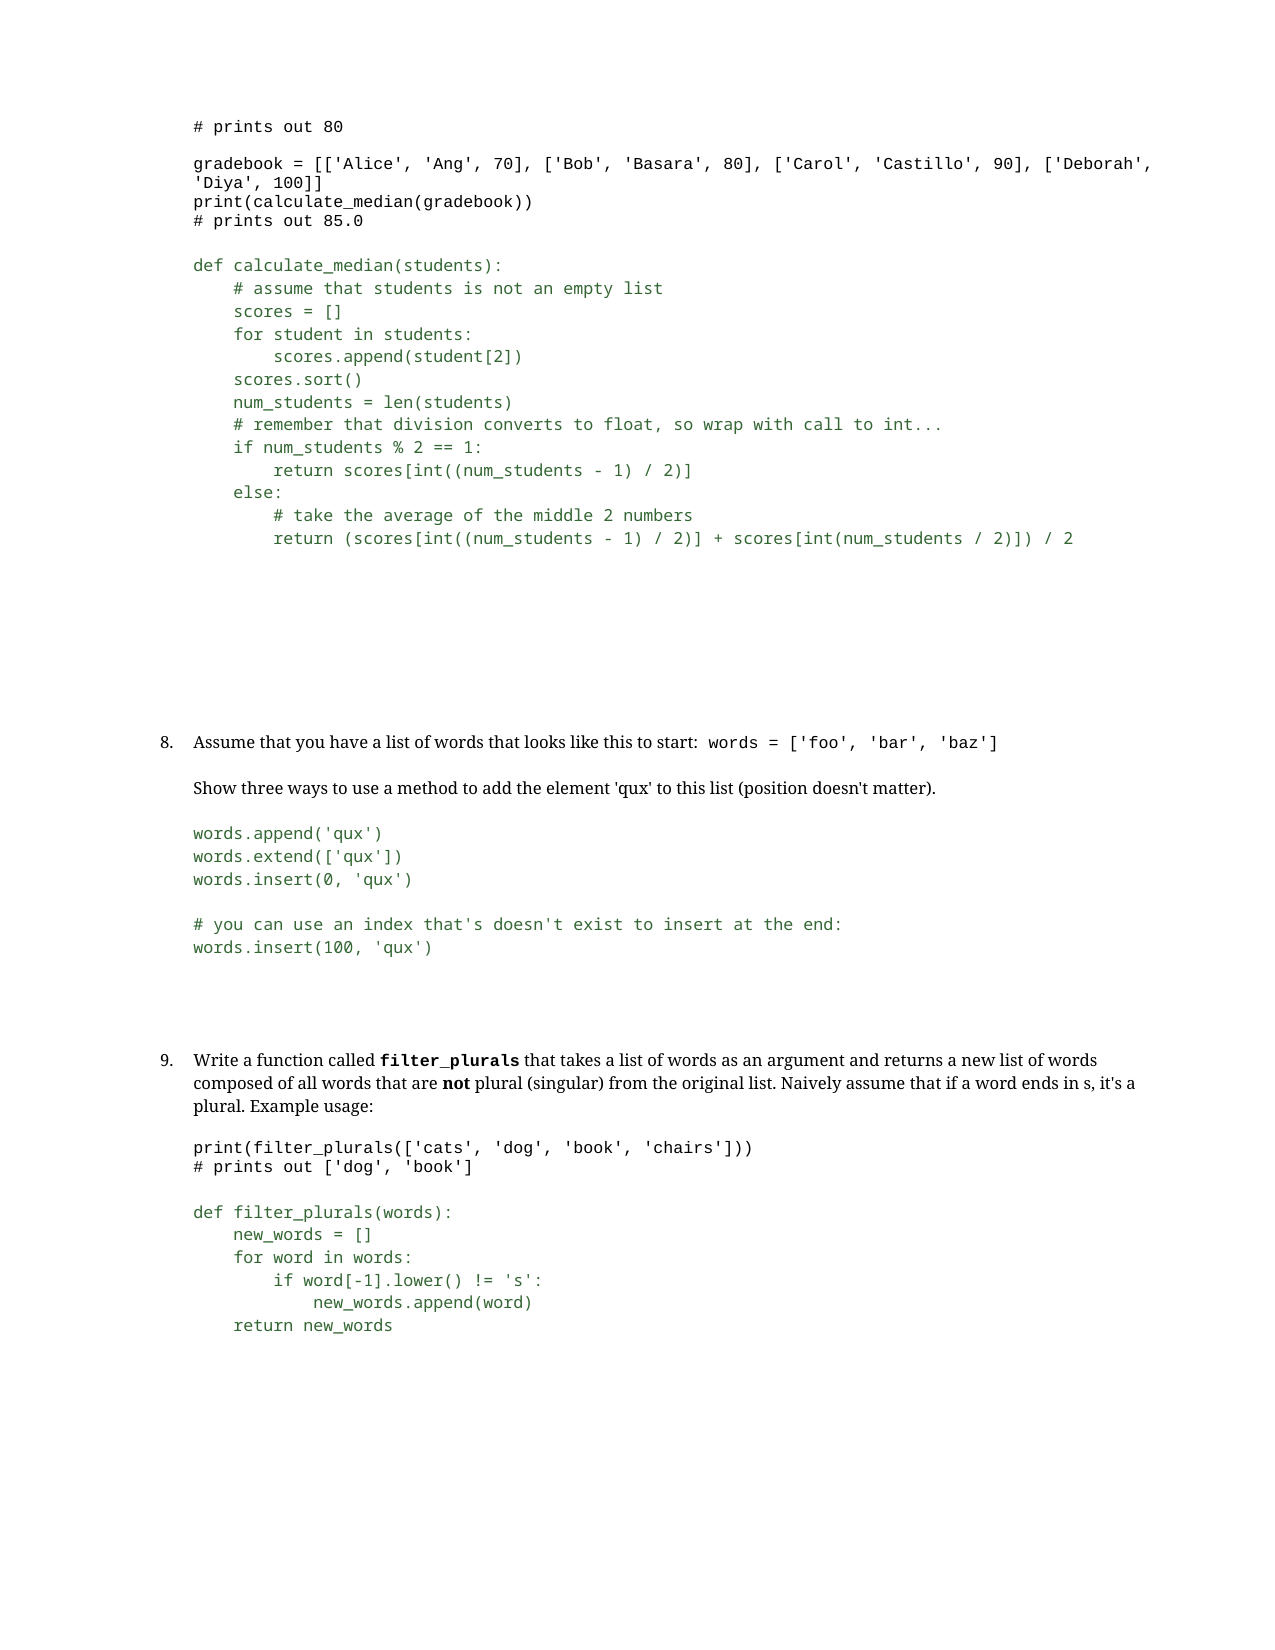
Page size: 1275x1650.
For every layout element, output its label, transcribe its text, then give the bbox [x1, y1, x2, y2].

list for word in words: [156, 1246, 1157, 1268]
list Write a function called filter_plurals that takes a list of words as an argument and returns a new list of words composed of all words that are not plural (singular) from the original list. Naively assume that if a word ends in s, it's a plural. Example usage: print(filter_plurals(['cats', 'dog', 'book', 'chairs'])) # prints out ['dog', 'book'] [156, 1049, 1157, 1200]
list gradebook = [['Alice', 'Ang', 70], ['Bob', 'Basara', 80], ['Carol', 'Castillo', 90], ['Deborah', 'Diya', 100]] [156, 156, 1157, 193]
list scores = [] [156, 299, 1157, 322]
list print(calculate_median(gradebook)) [156, 193, 1157, 212]
list # assume that students is not an empty list [156, 277, 1157, 299]
list def calculate_median(students): [156, 231, 1157, 277]
list scores.sort() [156, 367, 1157, 390]
list new_words = [] [156, 1223, 1157, 1246]
list def filter_plurals(words): [156, 1200, 1157, 1223]
list # take the average of the middle 2 numbers return (scores[int((num_students - 1) / 2)] + scores[int(num_students / 2)]) / 2 [156, 504, 1157, 549]
list return scores[int((num_students - 1) / 2)] [156, 458, 1157, 481]
list scores.append(student[2]) [156, 345, 1157, 367]
list if word[-1].lower() != 's': [156, 1268, 1157, 1291]
list # remember that division converts to float, so wrap with call to int... [156, 413, 1157, 436]
list num_students = len(students) [156, 390, 1157, 413]
list # prints out 85.0 [156, 212, 1157, 231]
list Assume that you have a list of words that looks like this to start: words = ['foo', 'bar', 'baz'] Show three ways to use a method to add the element 'qux' to this list (position doesn't matter). words.append('qux') words.extend(['qux']) words.insert(0, 'qux') # you can use an index that's doesn't exist to insert at the end: [156, 731, 1157, 935]
list for student in students: [156, 322, 1157, 345]
list if num_students % 2 == 1: [156, 436, 1157, 458]
list new_words.append(word) [156, 1291, 1157, 1314]
list else: [156, 481, 1157, 504]
list return new_words [156, 1314, 1157, 1336]
list words.insert(100, 'qux') [156, 935, 1157, 1049]
list # prints out 80 [156, 118, 1157, 137]
